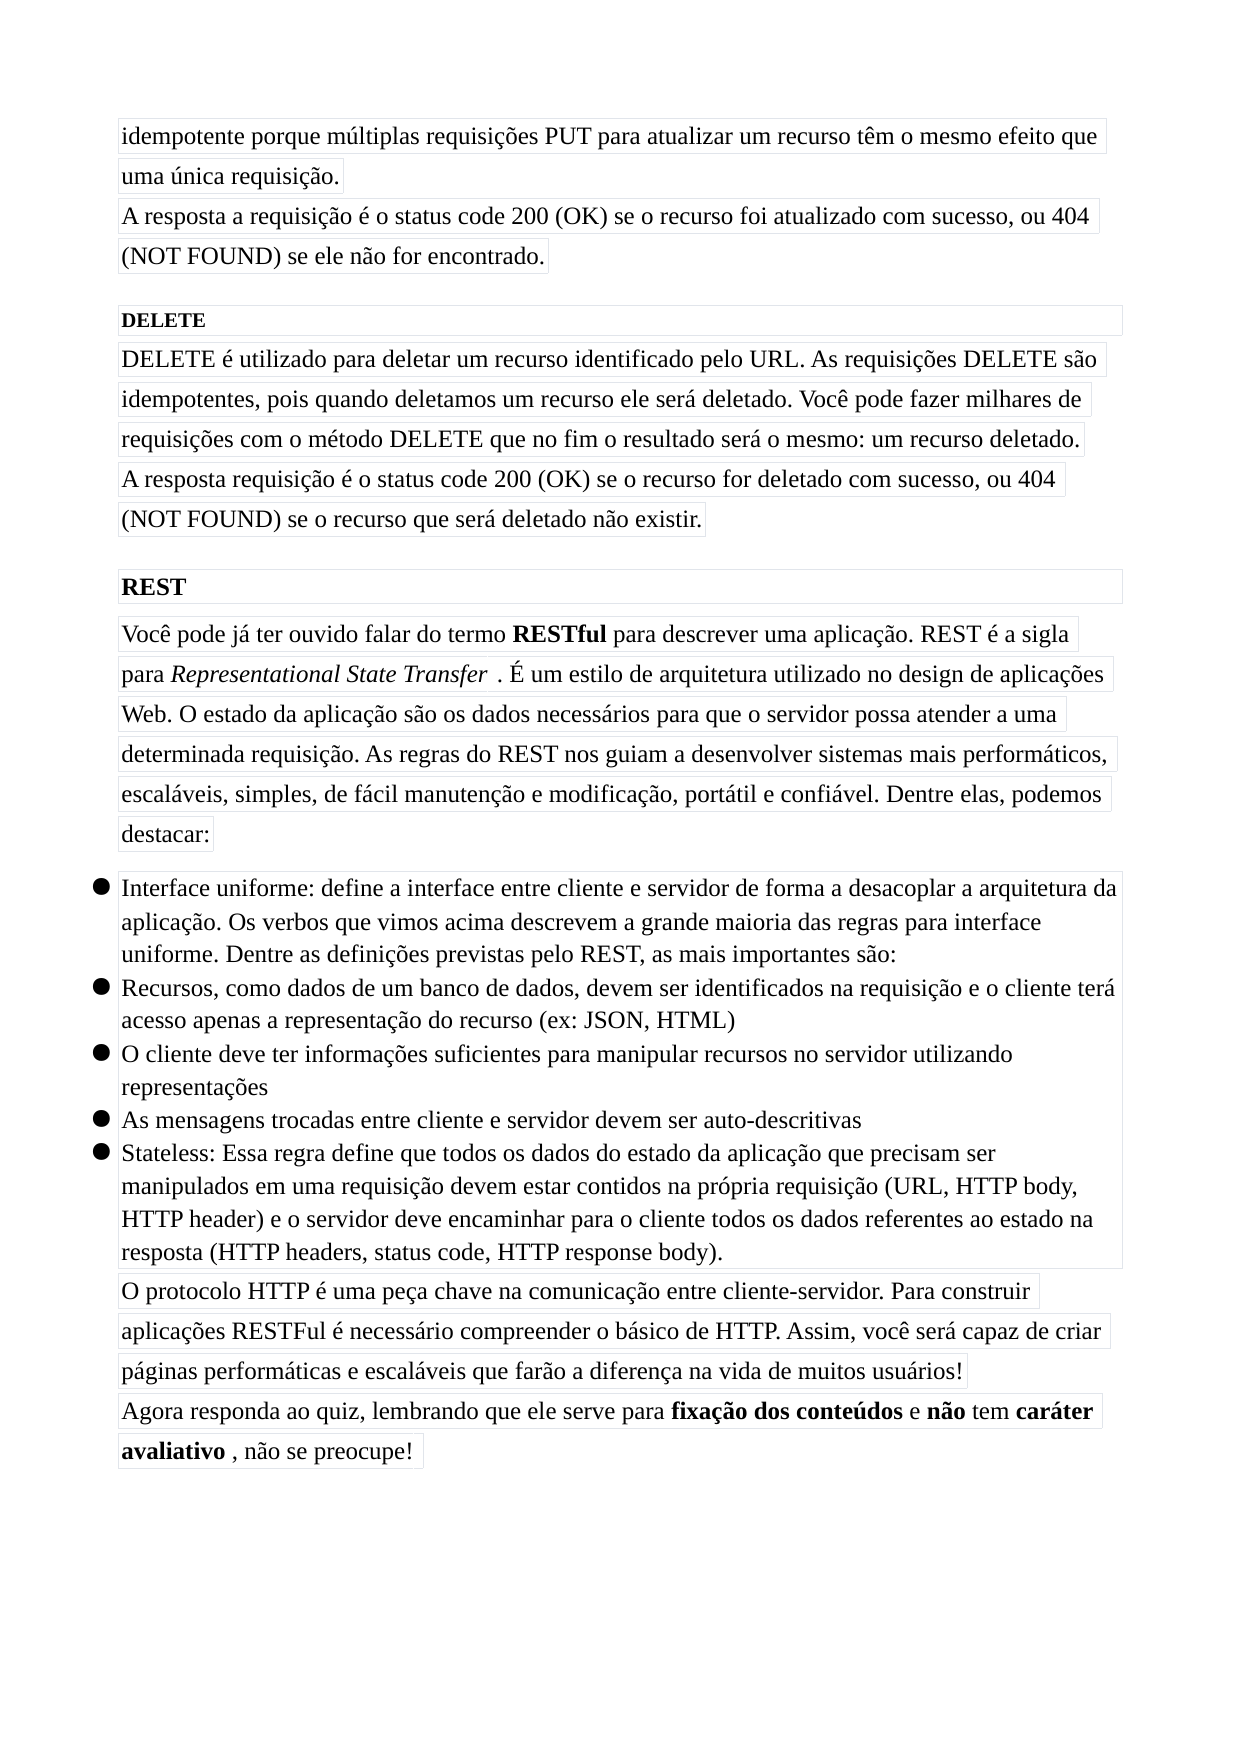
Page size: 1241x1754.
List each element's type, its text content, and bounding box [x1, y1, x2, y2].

text Agora responda ao quiz, lembrando que ele serve para fixação dos conteúdos e não tem caráter avaliativo , não se preocupe! [118, 1393, 1122, 1468]
text DELETE é utilizado para deletar um recurso identificado pelo URL. As requisições DELETE são idempotentes, pois quando deletamos um recurso ele será deletado. Você pode fazer milhares de requisições com o método DELETE que no fim o resultado será o mesmo: um recurso deletado. [118, 342, 1122, 456]
list Interface uniforme: define a interface entre cliente e servidor de forma a desacoplar a arquitetura da aplicação. Os verbos que vimos acima descrevem a grande maioria das regras para interface uniforme. Dentre as definições previstas pelo REST, as mais importantes são: [119, 872, 1122, 968]
list O cliente deve ter informações suficientes para manipular recursos no servidor utilizando representações [119, 1036, 1122, 1100]
list As mensagens trocadas entre cliente e servidor devem ser auto-descritivas [119, 1102, 1122, 1133]
subtitle REST [119, 570, 1122, 603]
text O protocolo HTTP é uma peça chave na comunicação entre cliente-servidor. Para construir aplicações RESTFul é necessário compreender o básico de HTTP. Assim, você será capaz de criar páginas performáticas e escaláveis que farão a diferença na vida de muitos usuários! [118, 1273, 1122, 1388]
list Recursos, como dados de um banco de dados, devem ser identificados na requisição e o cliente terá acesso apenas a representação do recurso (ex: JSON, HTML) [119, 969, 1122, 1034]
list Stateless: Essa regra define que todos os dados do estado da aplicação que precisam ser manipulados em uma requisição devem estar contidos na própria requisição (URL, HTTP body, HTTP header) e o servidor deve encaminhar para o cliente todos os dados referentes ao estado na resposta (HTTP headers, status code, HTTP response body). [119, 1135, 1122, 1268]
text idempotente porque múltiplas requisições PUT para atualizar um recurso têm o mesmo efeito que uma única requisição. [118, 118, 1122, 193]
text Você pode já ter ouvido falar do termo RESTful para descrever uma aplicação. REST é a sigla para Representational State Transfer . É um estilo de arquitetura utilizado no design de aplicações Web. O estado da aplicação são os dados necessários para que o servidor possa atender a uma determinada requisição. As regras do REST nos guiam a desenvolver sistemas mais performáticos, escaláveis, simples, de fácil manutenção e modificação, portátil e confiável. Dentre elas, podemos destacar: [118, 616, 1122, 851]
text A resposta a requisição é o status code 200 (OK) se o recurso foi atualizado com sucesso, ou 404 (NOT FOUND) se ele não for encontrado. [118, 198, 1122, 273]
text A resposta requisição é o status code 200 (OK) se o recurso for deletado com sucesso, ou 404 (NOT FOUND) se o recurso que será deletado não existir. [118, 462, 1122, 536]
subtitle DELETE [119, 306, 1122, 335]
